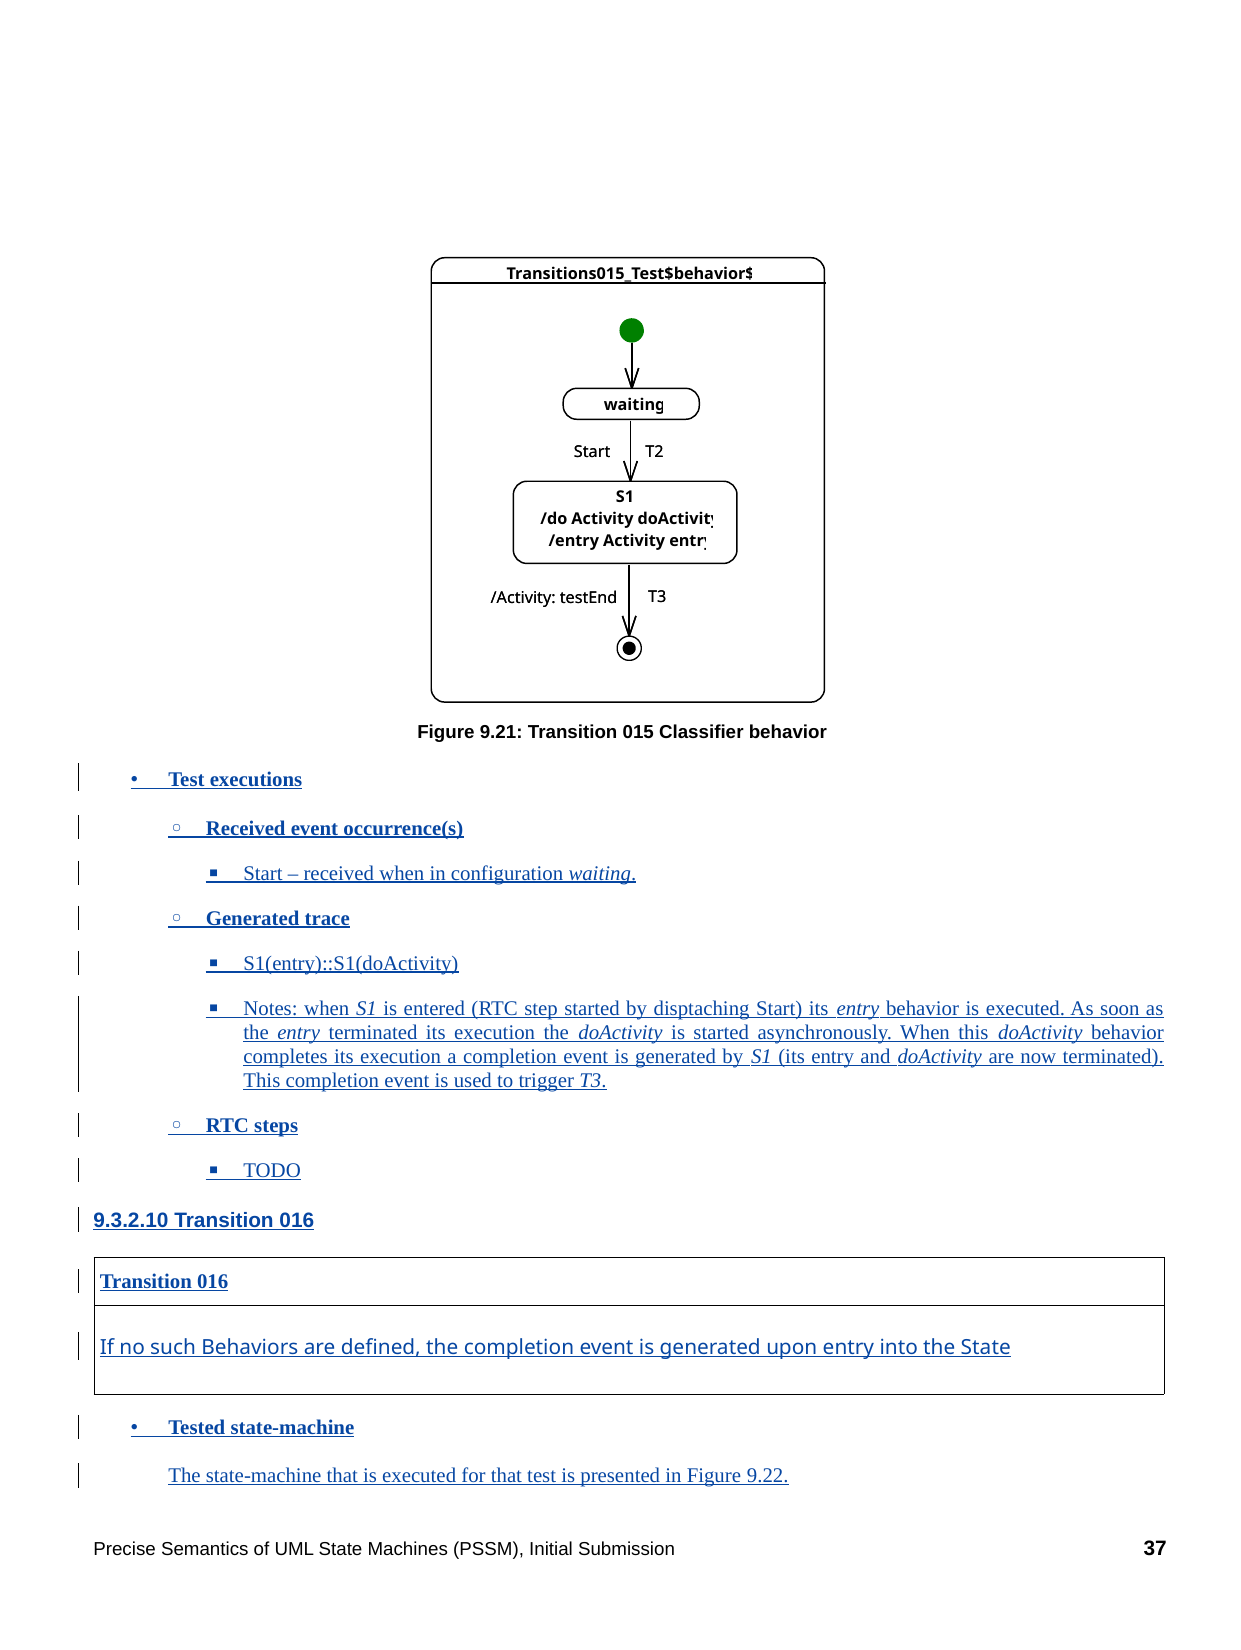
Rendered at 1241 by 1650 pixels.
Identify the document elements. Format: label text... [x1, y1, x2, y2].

list Notes: when S1 is entered (RTC step started by disptaching Start) its entry behavior is executed. As soon as [206, 996, 1164, 1017]
list TODO [206, 1158, 1164, 1182]
list Generated trace [168, 906, 1164, 930]
table_header Transition 016 [95, 1258, 1164, 1305]
list RTC steps [168, 1113, 1164, 1137]
list The state-machine that is executed for that test is presented in Figure 9.22. [131, 1463, 1164, 1487]
list the entry terminated its execution the doActivity is started asynchronously. When this doActivity behavior completes its execution a completion event is generated by S1 (its entry and doActivity are now terminated). This completion event is used to trigger T3. [206, 1018, 1164, 1092]
list Figure 9.21: Transition 015 Classifier behavior [417, 243, 840, 742]
list Received event occurrence(s) [168, 815, 1164, 839]
table_cell If no such Behaviors are defined, the completion event is generated upon entry into the State [95, 1306, 1164, 1394]
list Test executions [131, 231, 1164, 791]
list S1(entry)::S1(doActivity) [206, 951, 1164, 975]
list Start – received when in configuration waiting. [206, 861, 1164, 884]
subtitle Transition 016 [93, 1207, 1164, 1232]
list Tested state-machine [131, 1415, 1164, 1439]
